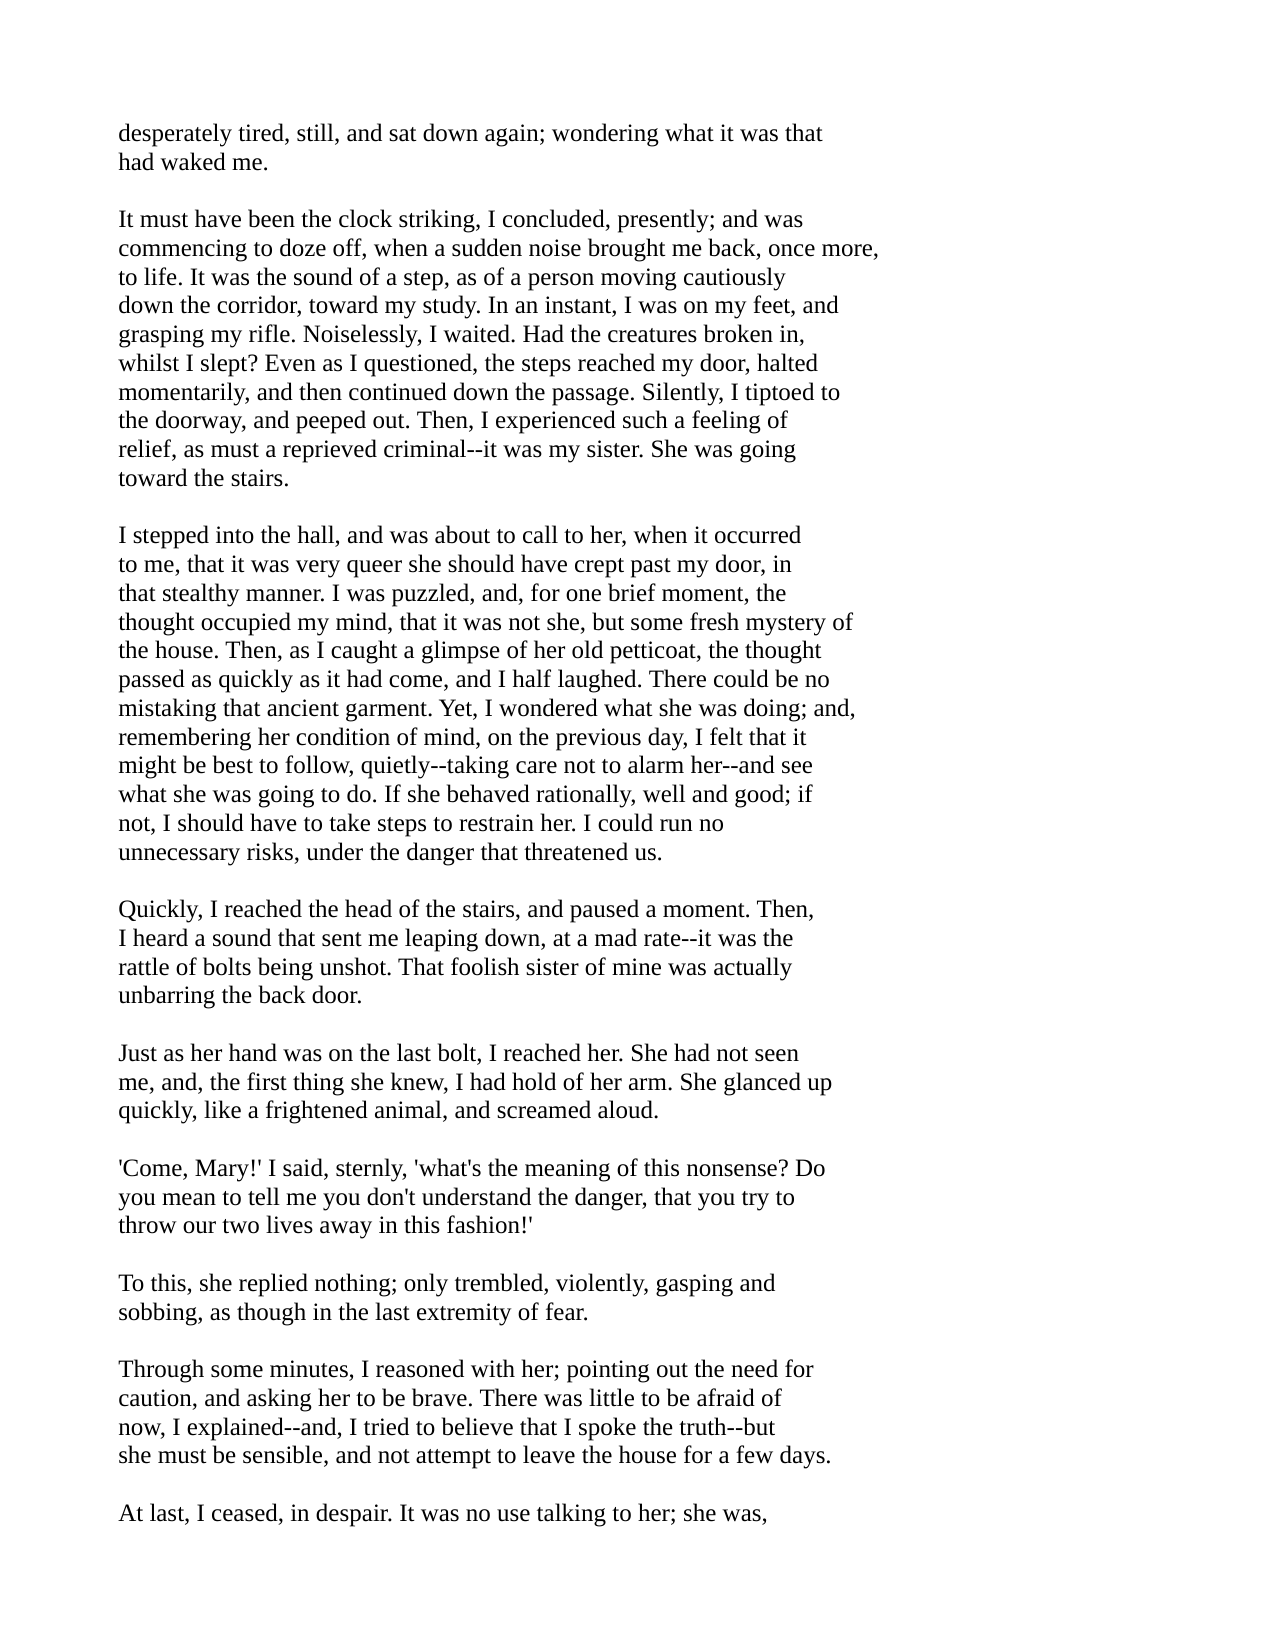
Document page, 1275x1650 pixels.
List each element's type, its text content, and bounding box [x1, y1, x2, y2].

text might be best to follow, quietly--taking care not to alarm her--and see [118, 751, 1157, 779]
text quickly, like a frightened animal, and screamed aloud. [118, 1096, 1157, 1124]
text unnecessary risks, under the danger that threatened us. [118, 837, 1157, 866]
text sobbing, as though in the last extremity of fear. [118, 1297, 1157, 1326]
text what she was going to do. If she behaved rationally, well and good; if [118, 779, 1157, 808]
text she must be sensible, and not attempt to leave the house for a few days. [118, 1441, 1157, 1469]
text that stealthy manner. I was puzzled, and, for one brief moment, the [118, 578, 1157, 607]
text you mean to tell me you don't understand the danger, that you try to [118, 1182, 1157, 1211]
text the doorway, and peeped out. Then, I experienced such a feeling of [118, 406, 1157, 434]
text desperately tired, still, and sat down again; wondering what it was that [118, 118, 1157, 147]
text passed as quickly as it had come, and I half laughed. There could be no [118, 664, 1157, 693]
text down the corridor, toward my study. In an instant, I was on my feet, and [118, 291, 1157, 319]
text commencing to doze off, when a sudden noise brought me back, once more, [118, 233, 1157, 262]
text rattle of bolts being unshot. That foolish sister of mine was actually [118, 952, 1157, 981]
text not, I should have to take steps to restrain her. I could run no [118, 808, 1157, 837]
text the house. Then, as I caught a glimpse of her old petticoat, the thought [118, 636, 1157, 664]
text remembering her condition of mind, on the previous day, I felt that it [118, 722, 1157, 751]
text had waked me. [118, 147, 1157, 176]
text to life. It was the sound of a step, as of a person moving cautiously [118, 262, 1157, 291]
text thought occupied my mind, that it was not she, but some fresh mystery of [118, 607, 1157, 636]
text To this, she replied nothing; only trembled, violently, gasping and [118, 1268, 1157, 1297]
text mistaking that ancient garment. Yet, I wondered what she was doing; and, [118, 693, 1157, 722]
text I heard a sound that sent me leaping down, at a mad rate--it was the [118, 923, 1157, 952]
text me, and, the first thing she knew, I had hold of her arm. She glanced up [118, 1067, 1157, 1096]
text 'Come, Mary!' I said, sternly, 'what's the meaning of this nonsense? Do [118, 1153, 1157, 1182]
text Just as her hand was on the last bolt, I reached her. She had not seen [118, 1038, 1157, 1067]
text toward the stairs. [118, 463, 1157, 492]
text caution, and asking her to be brave. There was little to be afraid of [118, 1383, 1157, 1412]
text At last, I ceased, in despair. It was no use talking to her; she was, [118, 1498, 1157, 1527]
text relief, as must a reprieved criminal--it was my sister. She was going [118, 434, 1157, 463]
text to me, that it was very queer she should have crept past my door, in [118, 549, 1157, 578]
text unbarring the back door. [118, 981, 1157, 1009]
text whilst I slept? Even as I questioned, the steps reached my door, halted [118, 348, 1157, 377]
text now, I explained--and, I tried to believe that I spoke the truth--but [118, 1412, 1157, 1441]
text It must have been the clock striking, I concluded, presently; and was [118, 204, 1157, 233]
text Quickly, I reached the head of the stairs, and paused a moment. Then, [118, 894, 1157, 923]
text Through some minutes, I reasoned with her; pointing out the need for [118, 1354, 1157, 1383]
text momentarily, and then continued down the passage. Silently, I tiptoed to [118, 377, 1157, 406]
text grasping my rifle. Noiselessly, I waited. Had the creatures broken in, [118, 319, 1157, 348]
text I stepped into the hall, and was about to call to her, when it occurred [118, 521, 1157, 549]
text throw our two lives away in this fashion!' [118, 1211, 1157, 1239]
